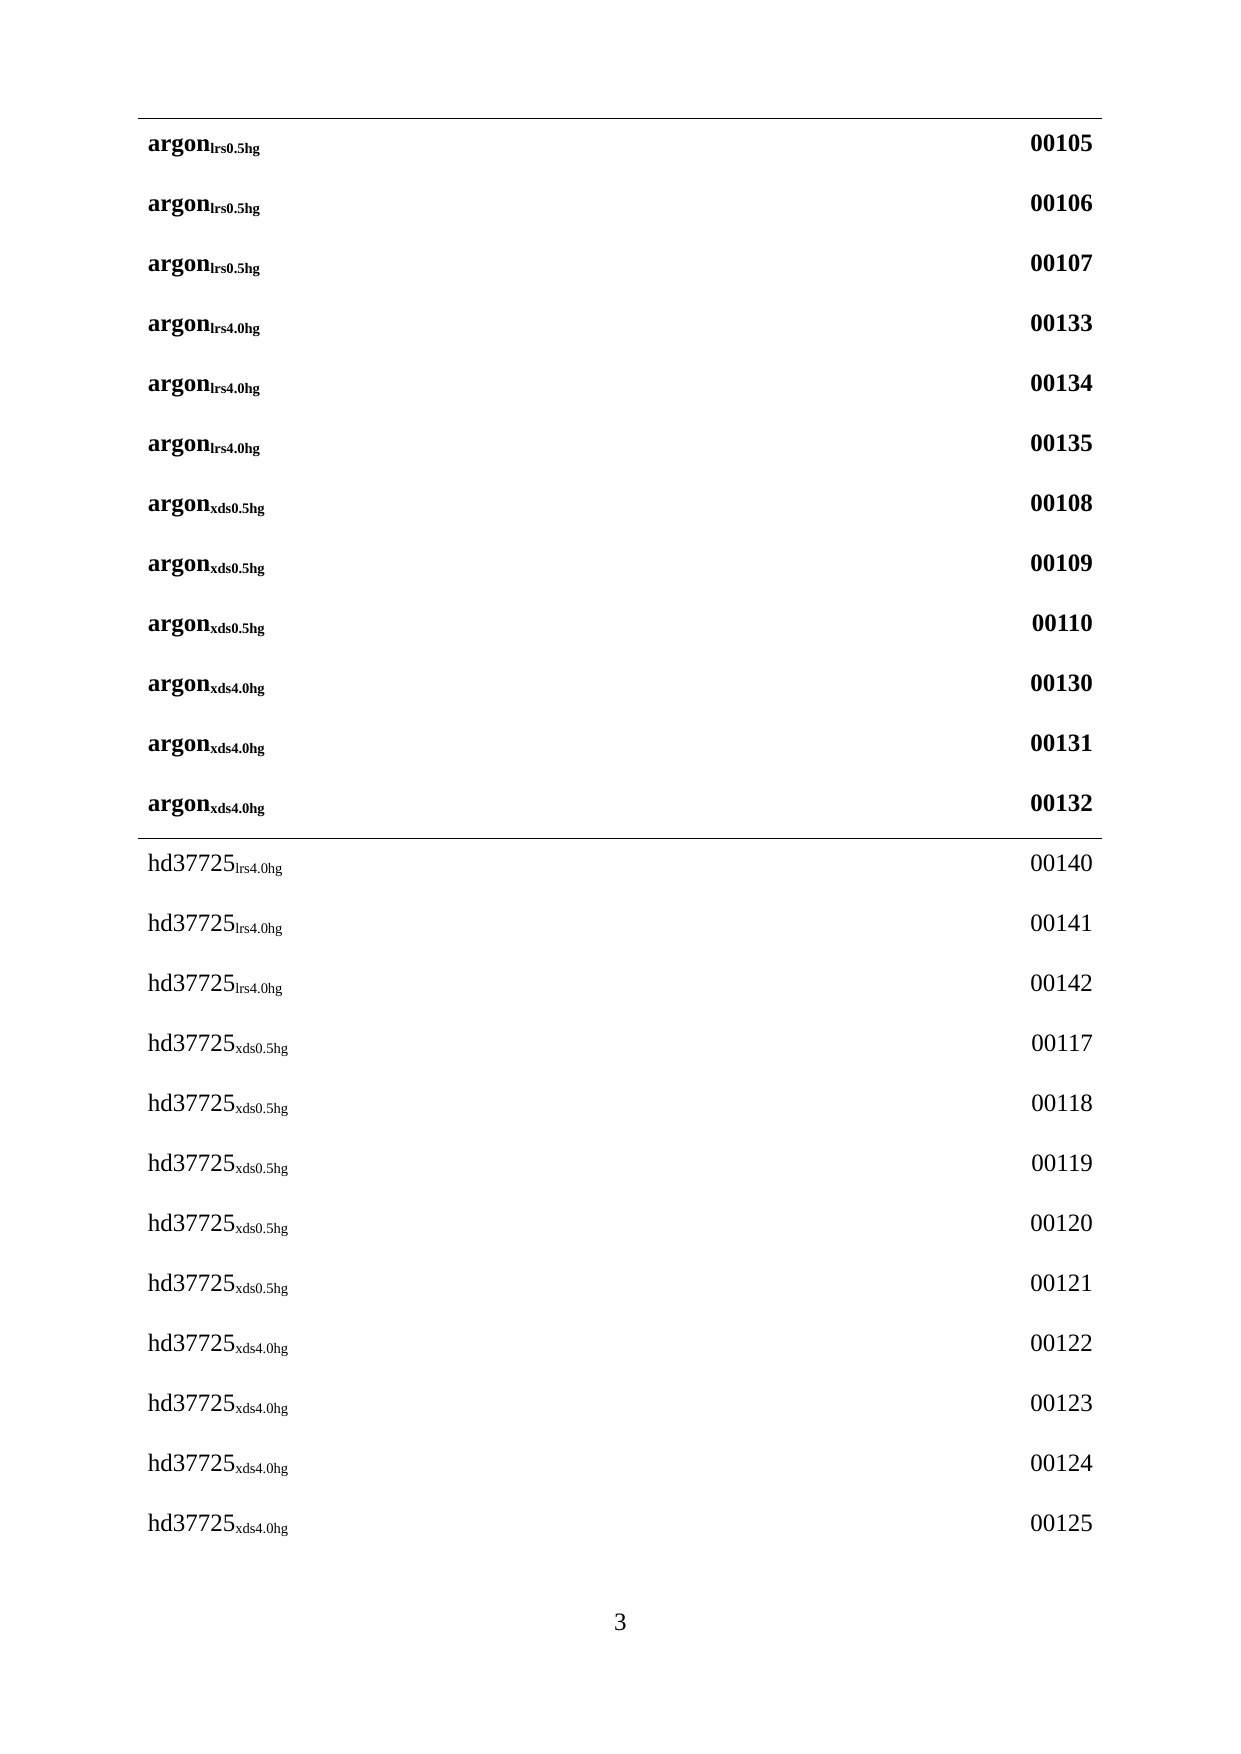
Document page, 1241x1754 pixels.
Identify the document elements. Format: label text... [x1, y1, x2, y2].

table_cell hd37725xds4.0hg [138, 1318, 620, 1378]
table_cell argonlrs0.5hg [138, 238, 620, 298]
table_cell 00107 [620, 238, 1102, 298]
table_cell hd37725lrs4.0hg [138, 898, 620, 958]
table_cell hd37725xds0.5hg [138, 1258, 620, 1318]
table_cell 00123 [620, 1378, 1102, 1438]
table_cell hd37725xds0.5hg [138, 1018, 620, 1078]
table_cell hd37725xds0.5hg [138, 1138, 620, 1198]
table_cell 00109 [620, 538, 1102, 598]
table_cell argonxds4.0hg [138, 658, 620, 718]
table_cell 00133 [620, 298, 1102, 358]
table_cell argonlrs4.0hg [138, 418, 620, 478]
table_cell argonxds4.0hg [138, 778, 620, 838]
table_cell 00140 [620, 839, 1102, 898]
table_cell hd37725xds0.5hg [138, 1078, 620, 1138]
table_cell argonlrs0.5hg [138, 178, 620, 238]
table_cell hd37725xds0.5hg [138, 1198, 620, 1258]
table_cell hd37725xds4.0hg [138, 1438, 620, 1498]
table_cell 00135 [620, 418, 1102, 478]
table_header argonlrs0.5hg [138, 119, 620, 178]
table_cell hd37725xds4.0hg [138, 1378, 620, 1438]
table_cell argonxds0.5hg [138, 598, 620, 658]
table_cell hd37725lrs4.0hg [138, 839, 620, 898]
table_cell 00110 [620, 598, 1102, 658]
table_cell 00117 [620, 1018, 1102, 1078]
table_cell argonxds0.5hg [138, 478, 620, 538]
table_cell 00118 [620, 1078, 1102, 1138]
table_cell 00130 [620, 658, 1102, 718]
table_cell 00131 [620, 718, 1102, 778]
table_cell 00122 [620, 1318, 1102, 1378]
table_cell hd37725lrs4.0hg [138, 958, 620, 1018]
table_cell argonxds4.0hg [138, 718, 620, 778]
table_header 00105 [620, 119, 1102, 178]
table_cell 00119 [620, 1138, 1102, 1198]
table_cell 00120 [620, 1198, 1102, 1258]
table_cell 00121 [620, 1258, 1102, 1318]
table_cell 00142 [620, 958, 1102, 1018]
table_cell 00132 [620, 778, 1102, 838]
table_cell 00134 [620, 358, 1102, 418]
table_cell 00108 [620, 478, 1102, 538]
table_cell argonlrs4.0hg [138, 298, 620, 358]
table_cell argonlrs4.0hg [138, 358, 620, 418]
table_cell 00106 [620, 178, 1102, 238]
table_cell 00124 [620, 1438, 1102, 1498]
table_cell 00141 [620, 898, 1102, 958]
table_cell argonxds0.5hg [138, 538, 620, 598]
table_cell hd37725xds4.0hg [138, 1498, 620, 1558]
table_cell 00125 [620, 1498, 1102, 1558]
